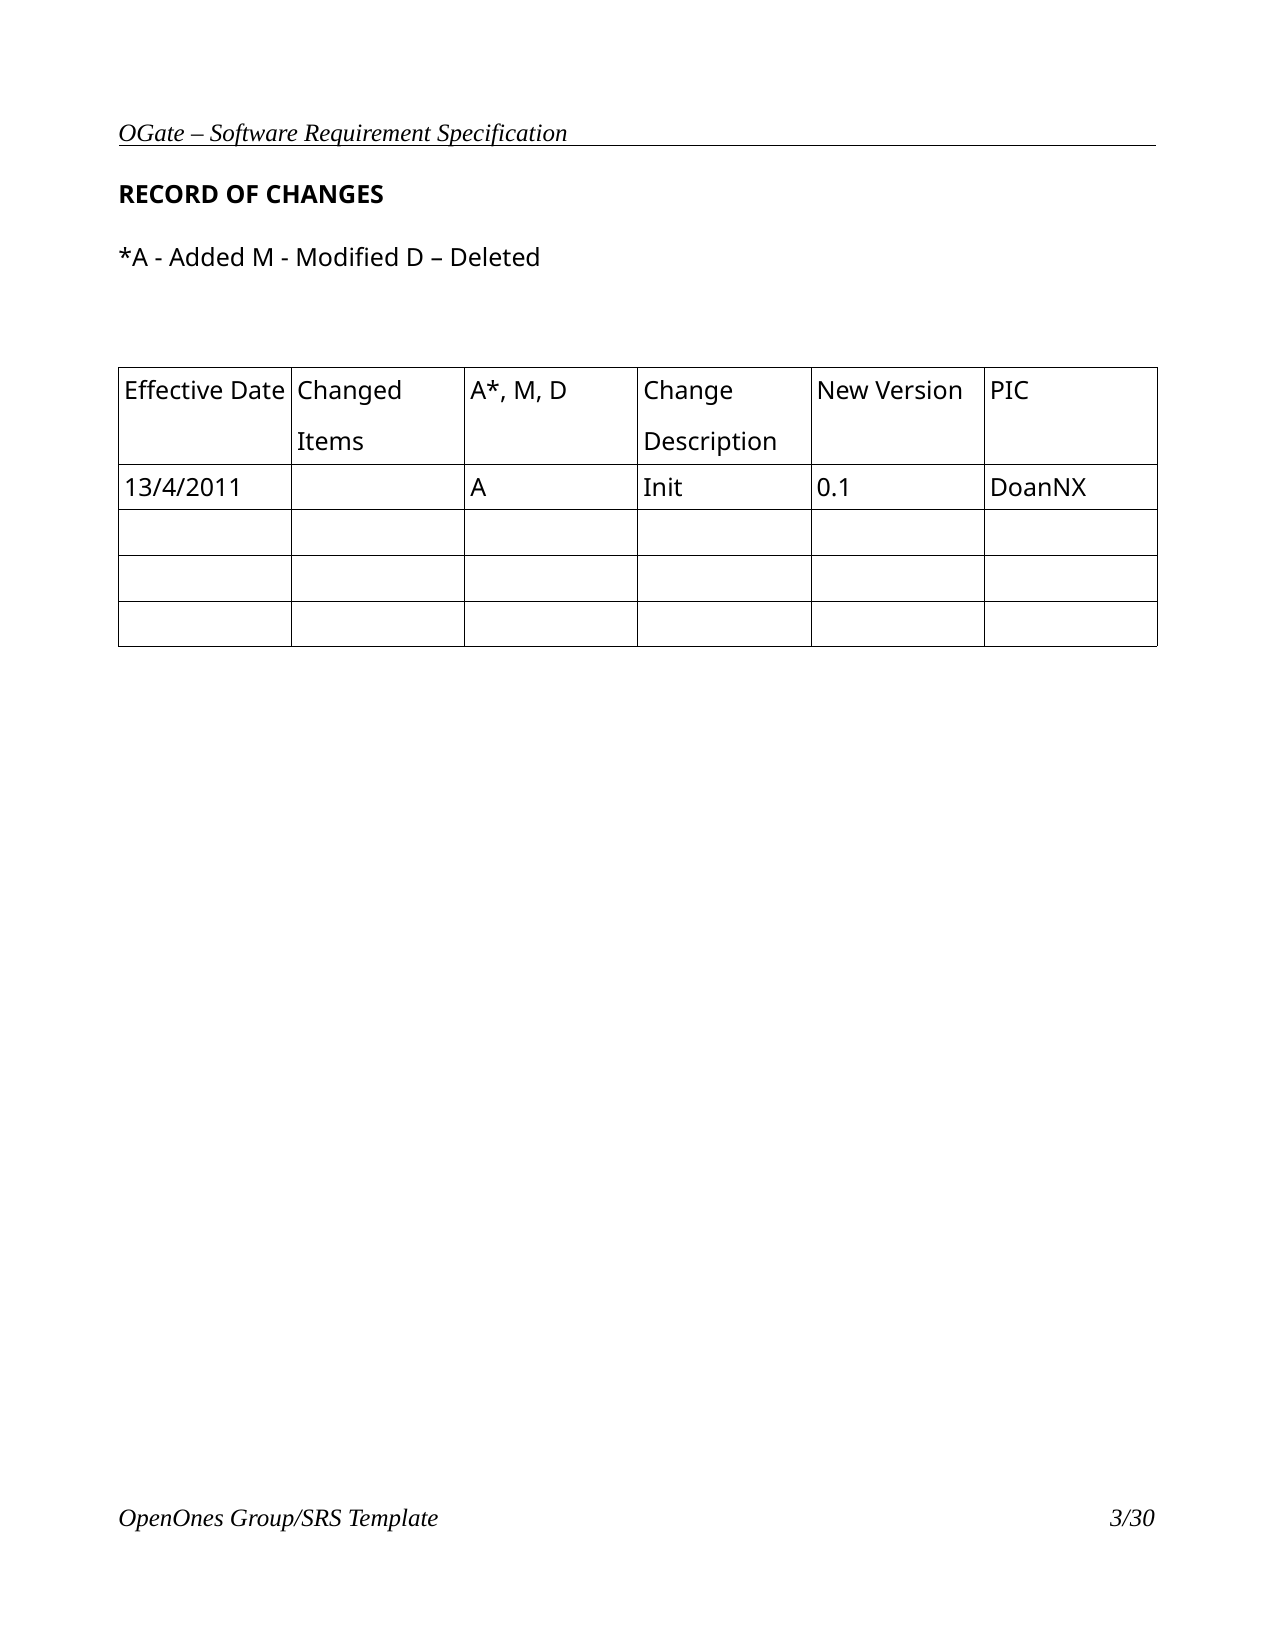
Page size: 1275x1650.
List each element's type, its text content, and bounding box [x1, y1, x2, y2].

table_cell DoanNX [985, 465, 1157, 509]
table_cell [292, 602, 464, 646]
table_cell [119, 510, 291, 555]
table_cell [638, 602, 811, 646]
text RECORD OF CHANGES [118, 176, 1157, 210]
table_cell [465, 510, 637, 555]
table_cell [292, 465, 464, 509]
table_cell [985, 602, 1157, 646]
table_cell [292, 556, 464, 601]
table_header A*, M, D [465, 368, 637, 464]
table_cell [985, 556, 1157, 601]
table_header PIC [985, 368, 1157, 464]
table_cell A [465, 465, 637, 509]
table_cell Init [638, 465, 811, 509]
table_cell [465, 556, 637, 601]
table_header Changed Items [292, 368, 464, 464]
table_cell [812, 510, 984, 555]
table_cell [812, 602, 984, 646]
table_cell [812, 556, 984, 601]
table_cell [292, 510, 464, 555]
table_cell 13/4/2011 [119, 465, 291, 509]
table_cell [119, 556, 291, 601]
table_header Effective Date [119, 368, 291, 464]
table_cell [985, 510, 1157, 555]
table_cell [465, 602, 637, 646]
table_cell [638, 556, 811, 601]
table_cell [638, 510, 811, 555]
table_header Change Description [638, 368, 811, 464]
table_cell 0.1 [812, 465, 984, 509]
table_header New Version [812, 368, 984, 464]
table_cell [119, 602, 291, 646]
text *A - Added M - Modified D – Deleted [118, 240, 1157, 274]
